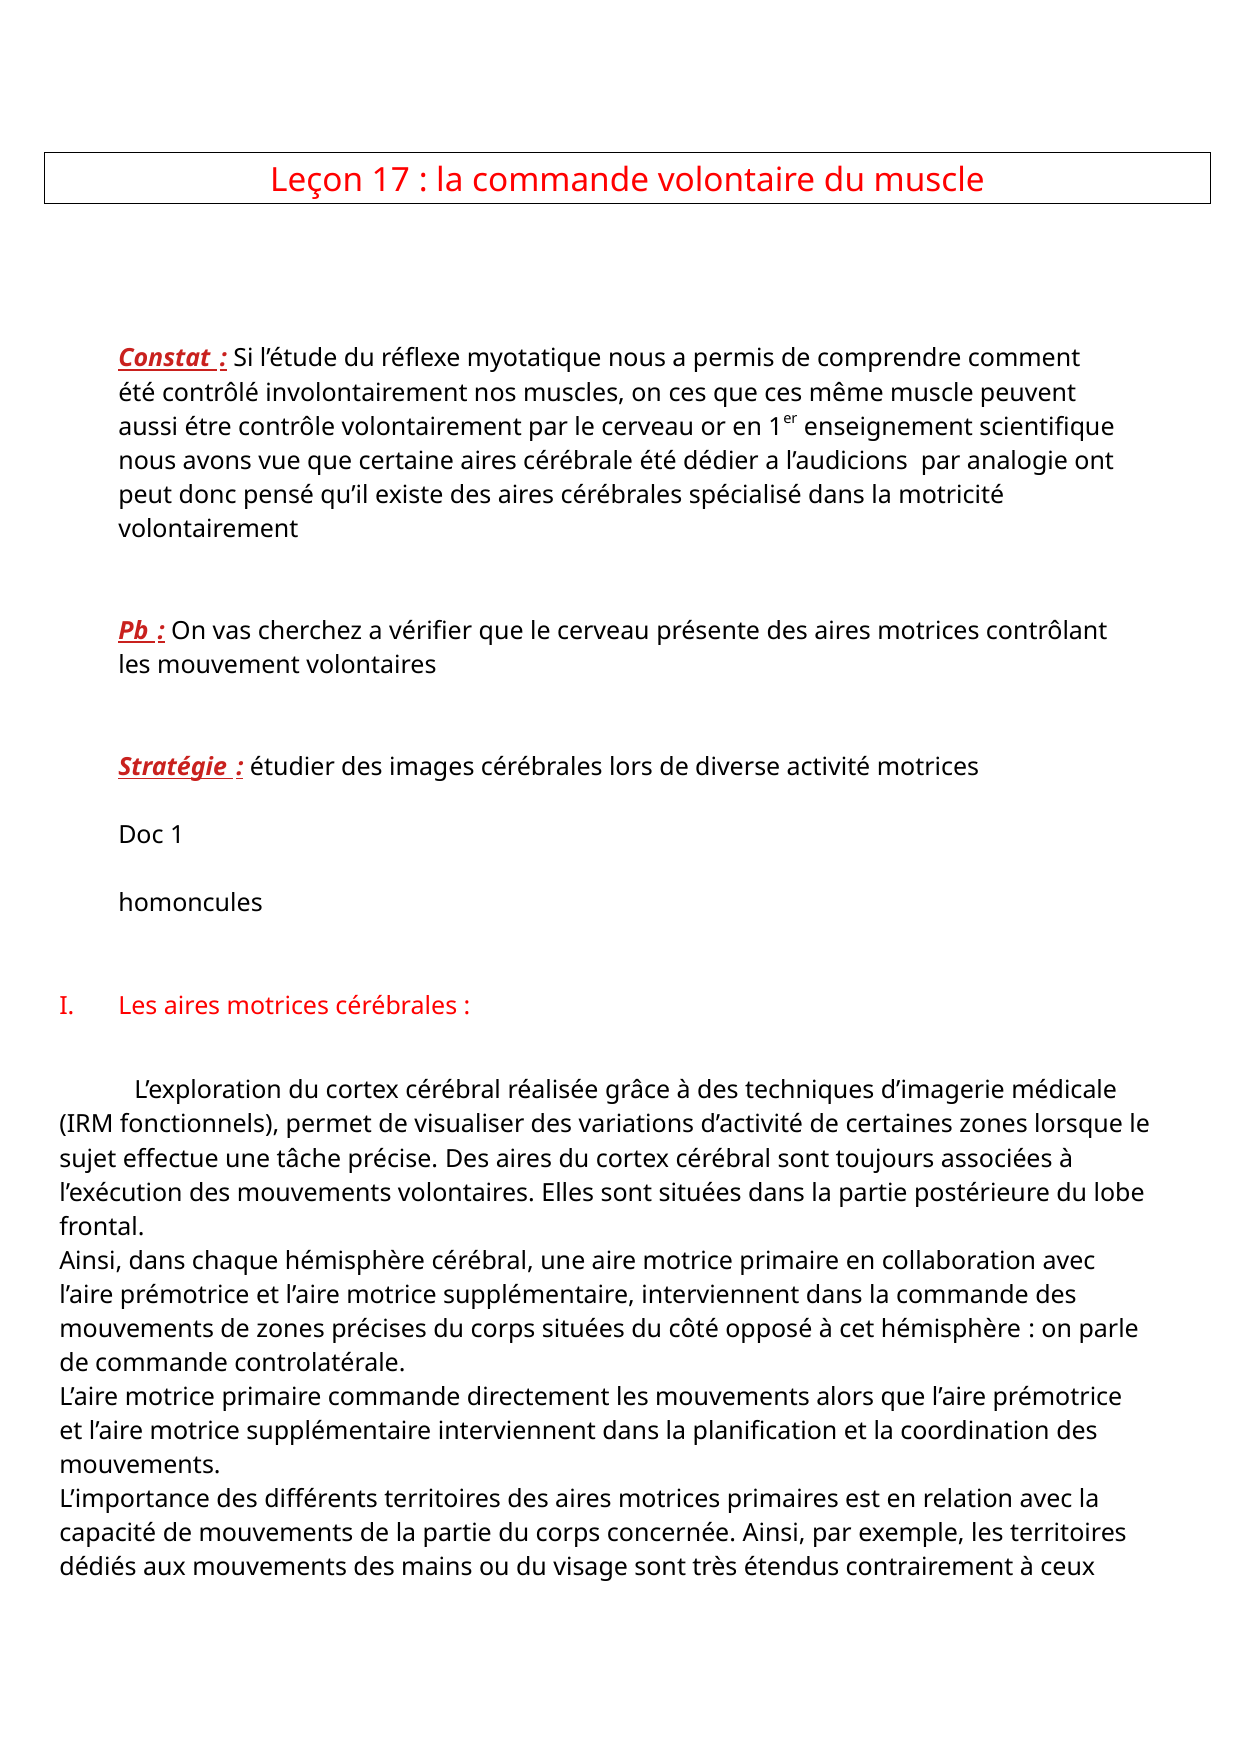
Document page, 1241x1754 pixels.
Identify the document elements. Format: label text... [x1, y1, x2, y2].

text Leçon 17 : la commande volontaire du muscle [45, 153, 1210, 203]
text Ainsi, dans chaque hémisphère cérébral, une aire motrice primaire en collaboration avec l’aire prémotrice et l’aire motrice supplémentaire, interviennent dans la commande des mouvements de zones précises du corps situées du côté opposé à cet hémisphère : on parle de commande controlatérale. [59, 1242, 1152, 1379]
list Les aires motrices cérébrales : [59, 987, 1107, 1021]
text L’aire motrice primaire commande directement les mouvements alors que l’aire prémotrice et l’aire motrice supplémentaire interviennent dans la planification et la coordination des mouvements. [59, 1379, 1152, 1481]
text L’exploration du cortex cérébral réalisée grâce à des techniques d’imagerie médicale (IRM fonctionnels), permet de visualiser des variations d’activité de certaines zones lorsque le sujet effectue une tâche précise. Des aires du cortex cérébral sont toujours associées à l’exécution des mouvements volontaires. Elles sont situées dans la partie postérieure du lobe frontal. [59, 1072, 1152, 1242]
text Constat : Si l’étude du réflexe myotatique nous a permis de comprendre comment été contrôlé involontairement nos muscles, on ces que ces même muscle peuvent aussi étre contrôle volontairement par le cerveau or en 1er enseignement scientifique nous avons vue que certaine aires cérébrale été dédier a l’audicions par analogie ont peut donc pensé qu’il existe des aires cérébrales spécialisé dans la motricité volontairement [118, 340, 1122, 544]
text Pb : On vas cherchez a vérifier que le cerveau présente des aires motrices contrôlant les mouvement volontaires [118, 613, 1122, 681]
text homoncules [118, 885, 1122, 919]
text Doc 1 [118, 817, 1122, 851]
text Stratégie : étudier des images cérébrales lors de diverse activité motrices [118, 749, 1122, 783]
text L’importance des différents territoires des aires motrices primaires est en relation avec la capacité de mouvements de la partie du corps concernée. Ainsi, par exemple, les territoires dédiés aux mouvements des mains ou du visage sont très étendus contrairement à ceux [59, 1481, 1152, 1583]
